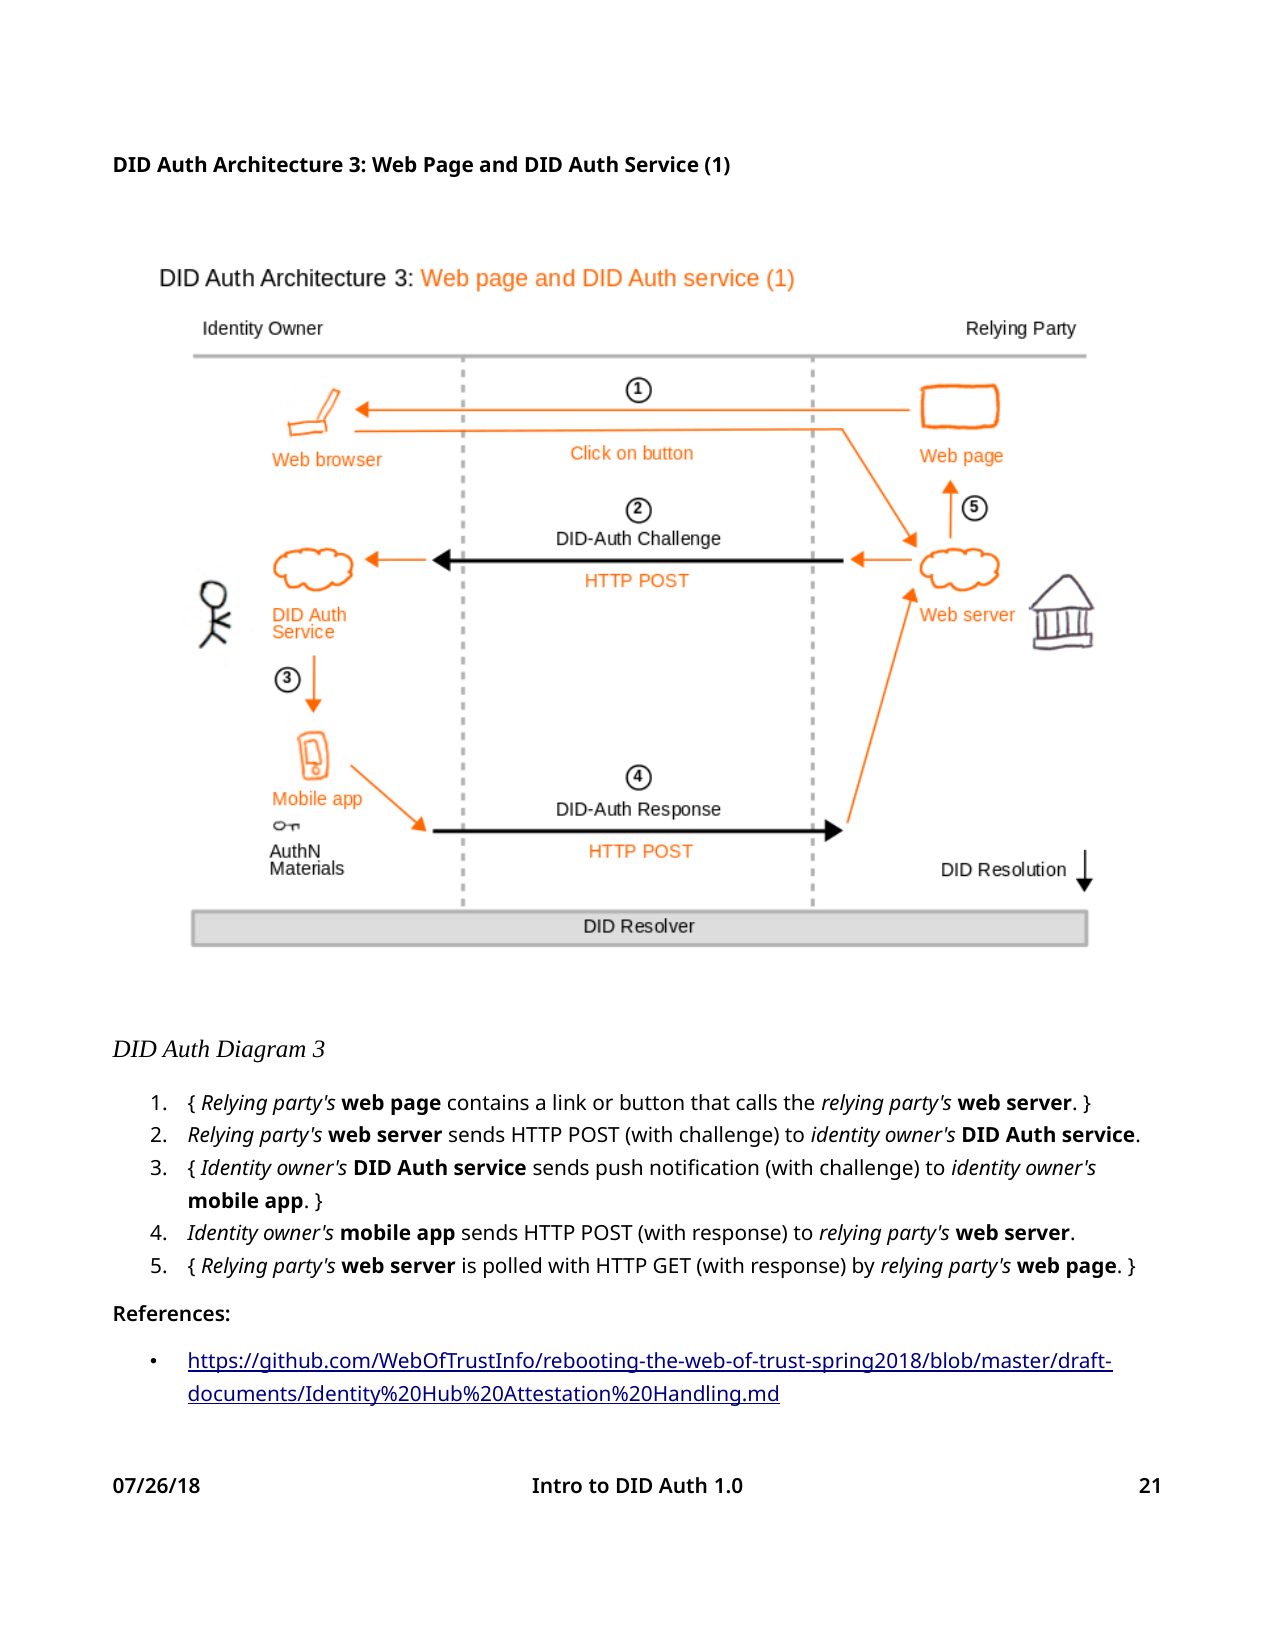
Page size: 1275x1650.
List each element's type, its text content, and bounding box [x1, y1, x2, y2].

list https://github.com/WebOfTrustInfo/rebooting-the-web-of-trust-spring2018/blob/master/draft-documents/Identity%20Hub%20Attestation%20Handling.md [150, 1346, 1162, 1407]
list { Identity owner's DID Auth service sends push notification (with challenge) to identity owner's mobile app. } [150, 1153, 1162, 1214]
subtitle DID Auth Architecture 3: Web Page and DID Auth Service (1) [112, 150, 1162, 178]
picture [112, 197, 1163, 1009]
text DID Auth Diagram 3 [112, 1034, 1162, 1063]
list { Relying party's web page contains a link or button that calls the relying party's web server. } [150, 1088, 1162, 1116]
list Identity owner's mobile app sends HTTP POST (with response) to relying party's web server. [150, 1218, 1162, 1247]
list Relying party's web server sends HTTP POST (with challenge) to identity owner's DID Auth service. [150, 1121, 1162, 1149]
text References: [112, 1299, 1162, 1327]
list { Relying party's web server is polled with HTTP GET (with response) by relying party's web page. } [150, 1251, 1162, 1279]
